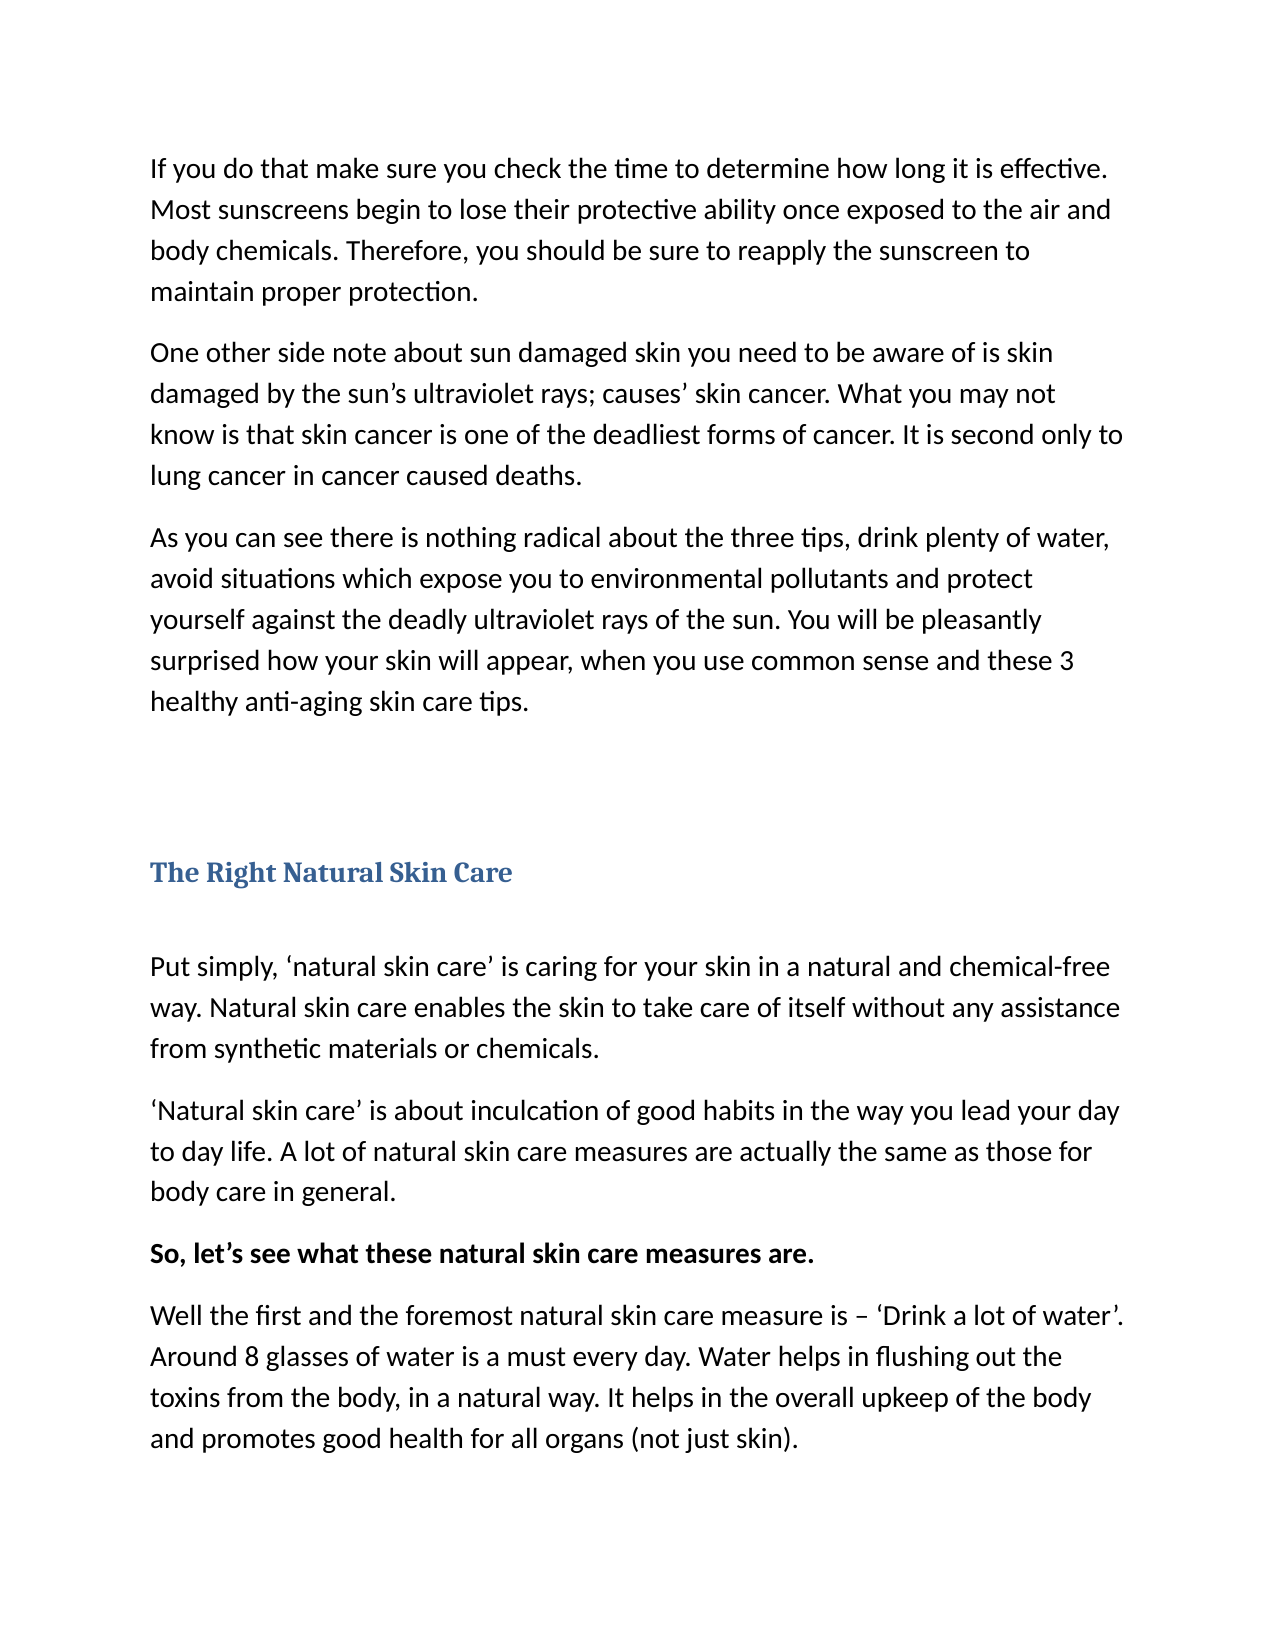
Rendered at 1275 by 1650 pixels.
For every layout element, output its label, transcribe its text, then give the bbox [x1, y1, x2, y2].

text So, let’s see what these natural skin care measures are. [150, 1235, 1125, 1271]
subtitle The Right Natural Skin Care [150, 856, 1125, 890]
text Well the first and the foremost natural skin care measure is – ‘Drink a lot of water’. Around 8 glasses of water is a must every day. Water helps in flushing out the toxins from the body, in a natural way. It helps in the overall upkeep of the body and promotes good health for all organs (not just skin). [150, 1297, 1125, 1456]
text One other side note about sun damaged skin you need to be aware of is skin damaged by the sun’s ultraviolet rays; causes’ skin cancer. What you may not know is that skin cancer is one of the deadliest forms of cancer. It is second only to lung cancer in cancer caused deaths. [150, 334, 1125, 493]
text Put simply, ‘natural skin care’ is caring for your skin in a natural and chemical-free way. Natural skin care enables the skin to take care of itself without any assistance from synthetic materials or chemicals. [150, 948, 1125, 1066]
text ‘Natural skin care’ is about inculcation of good habits in the way you lead your day to day life. A lot of natural skin care measures are actually the same as those for body care in general. [150, 1092, 1125, 1209]
text If you do that make sure you check the time to determine how long it is effective. Most sunscreens begin to lose their protective ability once exposed to the air and body chemicals. Therefore, you should be sure to reapply the sunscreen to maintain proper protection. [150, 150, 1125, 308]
text As you can see there is nothing radical about the three tips, drink plenty of water, avoid situations which expose you to environmental pollutants and protect yourself against the deadly ultraviolet rays of the sun. You will be pleasantly surprised how your skin will appear, when you use common sense and these 3 healthy anti-aging skin care tips. [150, 519, 1125, 718]
